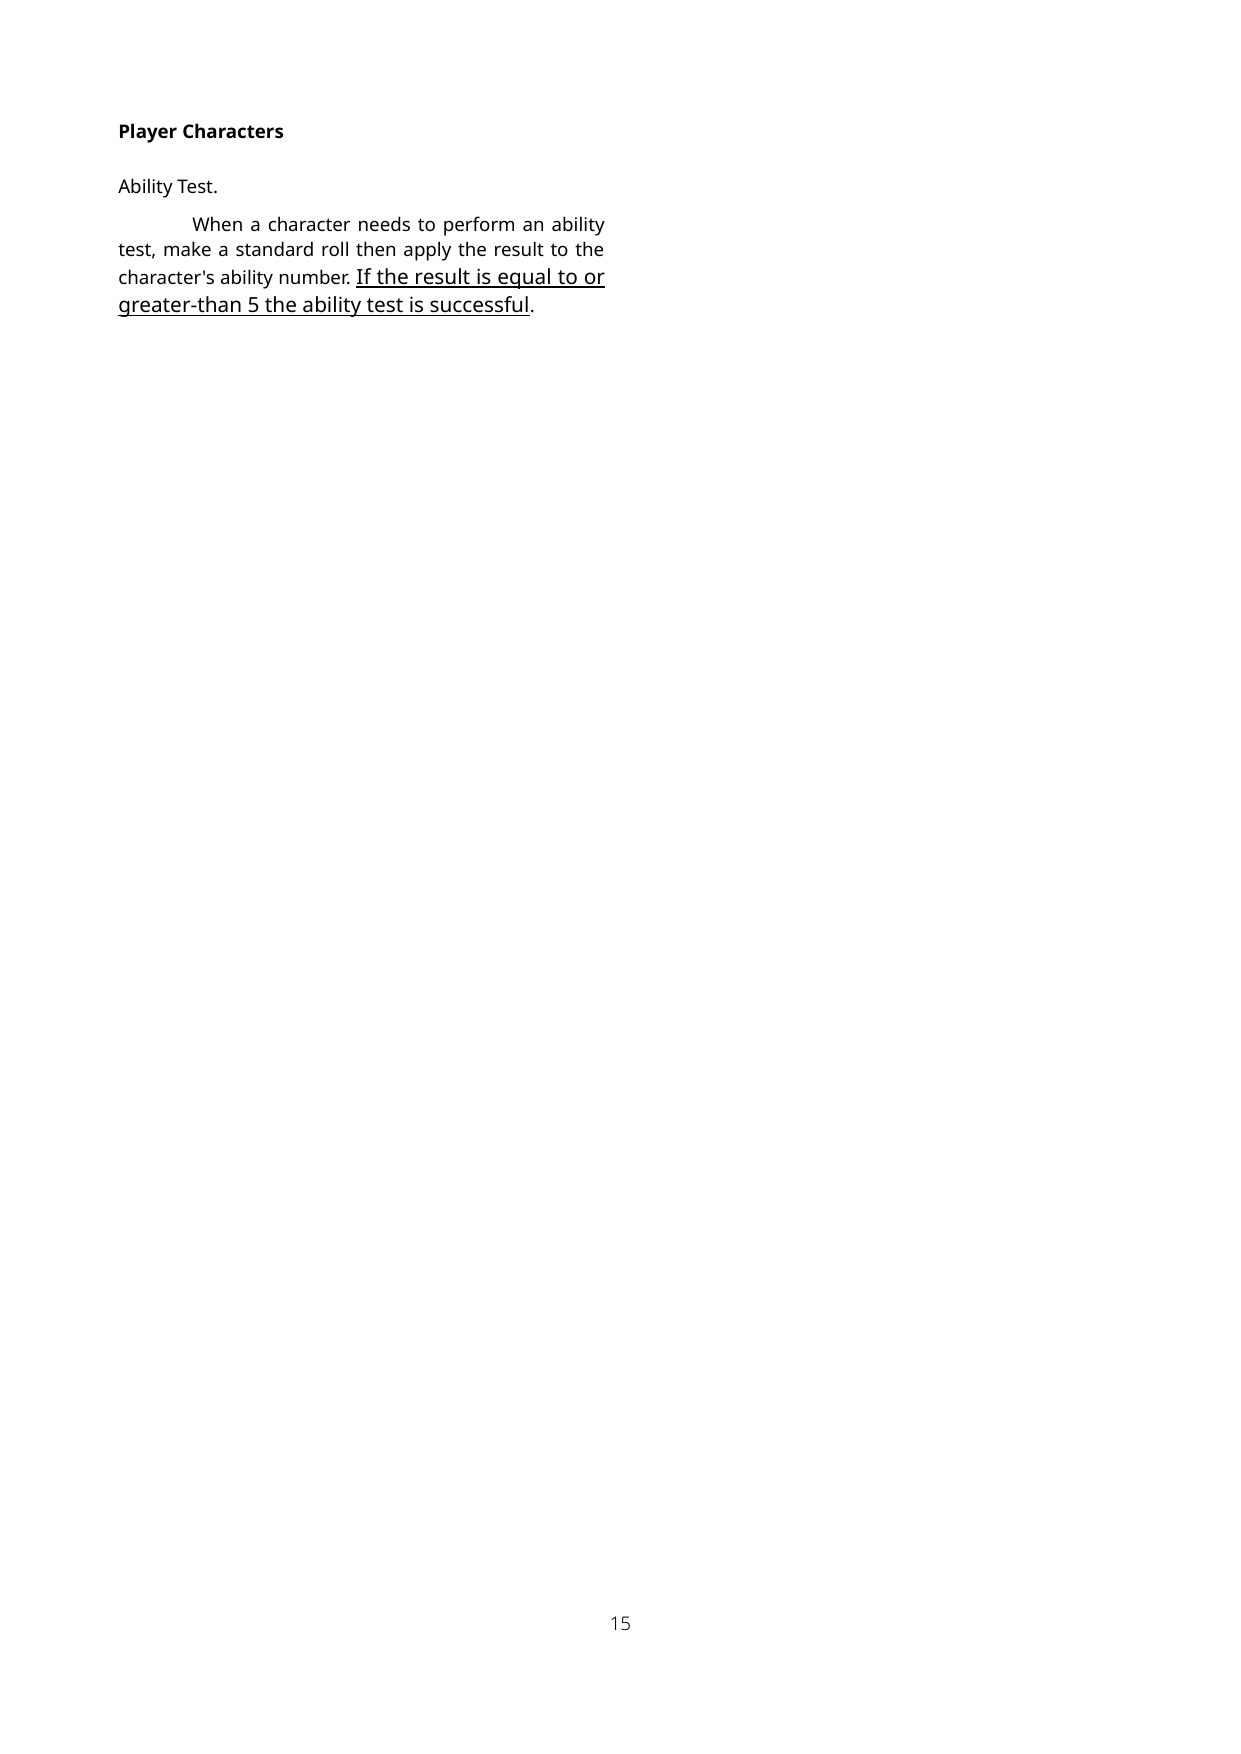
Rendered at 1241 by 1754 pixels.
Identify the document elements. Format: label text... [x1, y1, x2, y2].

text Ability Test. [118, 173, 605, 199]
text When a character needs to perform an ability test, make a standard roll then apply the result to the character's ability number. If the result is equal to or greater-than 5 the ability test is successful. [118, 211, 605, 319]
